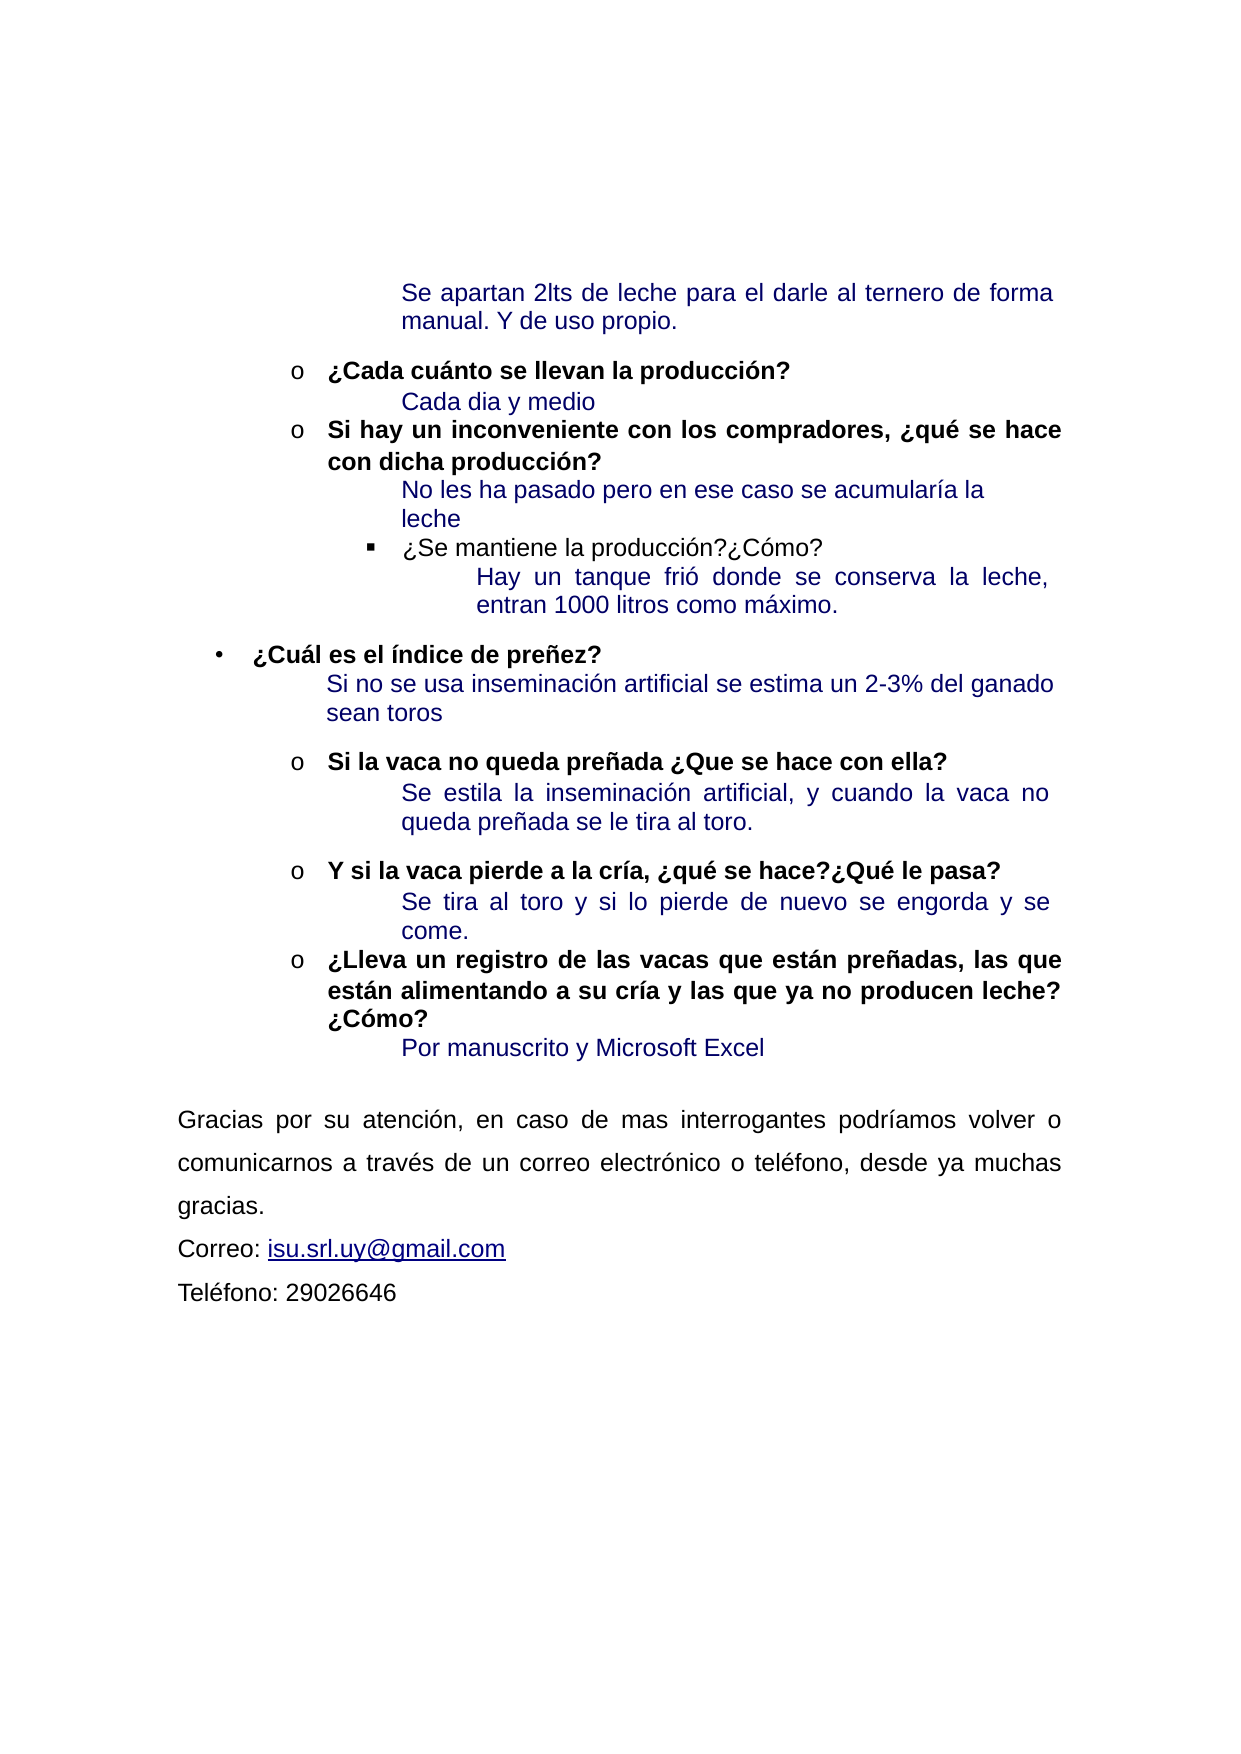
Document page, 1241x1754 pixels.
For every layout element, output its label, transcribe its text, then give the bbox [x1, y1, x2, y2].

text Correo: isu.srl.uy@gmail.com [177, 1234, 1063, 1263]
text Teléfono: 29026646 [177, 1278, 1063, 1306]
list Y si la vaca pierde a la cría, ¿qué se hace?¿Qué le pasa? [290, 856, 1063, 887]
list Si no se usa inseminación artificial se estima un 2-3% del ganado sean toros [215, 669, 1063, 726]
list Por manuscrito y Microsoft Excel [290, 1033, 1063, 1062]
list Se apartan 2lts de leche para el darle al ternero de forma manual. Y de uso propio. [290, 277, 1063, 335]
list Si la vaca no queda preñada ¿Que se hace con ella? [290, 747, 1063, 778]
list No les ha pasado pero en ese caso se acumularía la leche [290, 475, 1063, 533]
list ¿Se mantiene la producción?¿Cómo? [365, 533, 1063, 562]
list ¿Cuál es el índice de preñez? [215, 640, 1063, 669]
list Hay un tanque frió donde se conserva la leche, entran 1000 litros como máximo. [365, 562, 1063, 619]
list Cada dia y medio [290, 387, 1063, 416]
list Si hay un inconveniente con los compradores, ¿qué se hace con dicha producción? [290, 416, 1063, 475]
list ¿Lleva un registro de las vacas que están preñadas, las que están alimentando a su cría y las que ya no producen leche? ¿Cómo? [290, 945, 1063, 1033]
list ¿Cada cuánto se llevan la producción? [290, 356, 1063, 387]
list Se estila la inseminación artificial, y cuando la vaca no queda preñada se le tira al toro. [290, 778, 1063, 836]
list Se tira al toro y si lo pierde de nuevo se engorda y se come. [290, 887, 1063, 945]
text Gracias por su atención, en caso de mas interrogantes podríamos volver o comunicarnos a través de un correo electrónico o teléfono, desde ya muchas gracias. [177, 1105, 1063, 1220]
